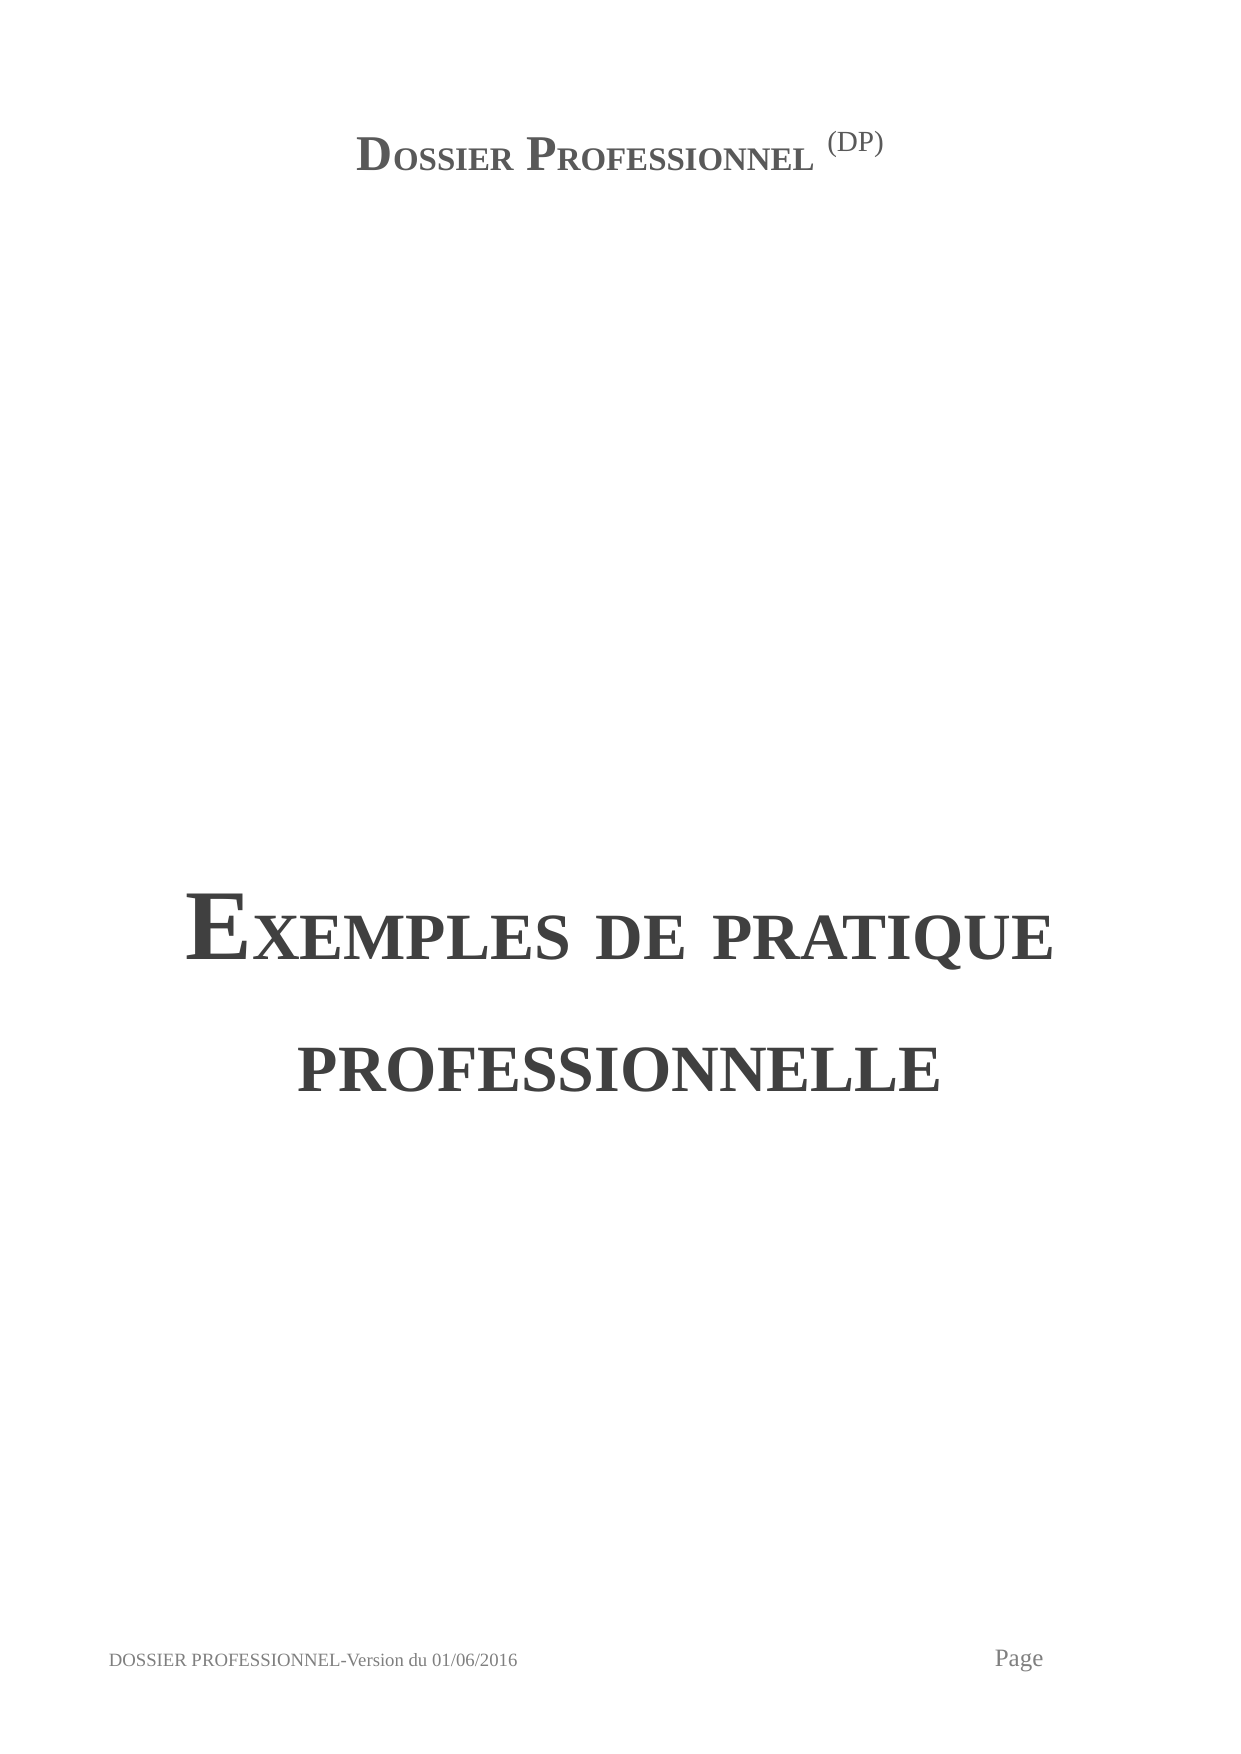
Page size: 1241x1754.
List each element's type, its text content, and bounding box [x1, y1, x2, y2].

text Exemples de pratique [148, 866, 1093, 981]
text professionnelle [148, 998, 1093, 1113]
